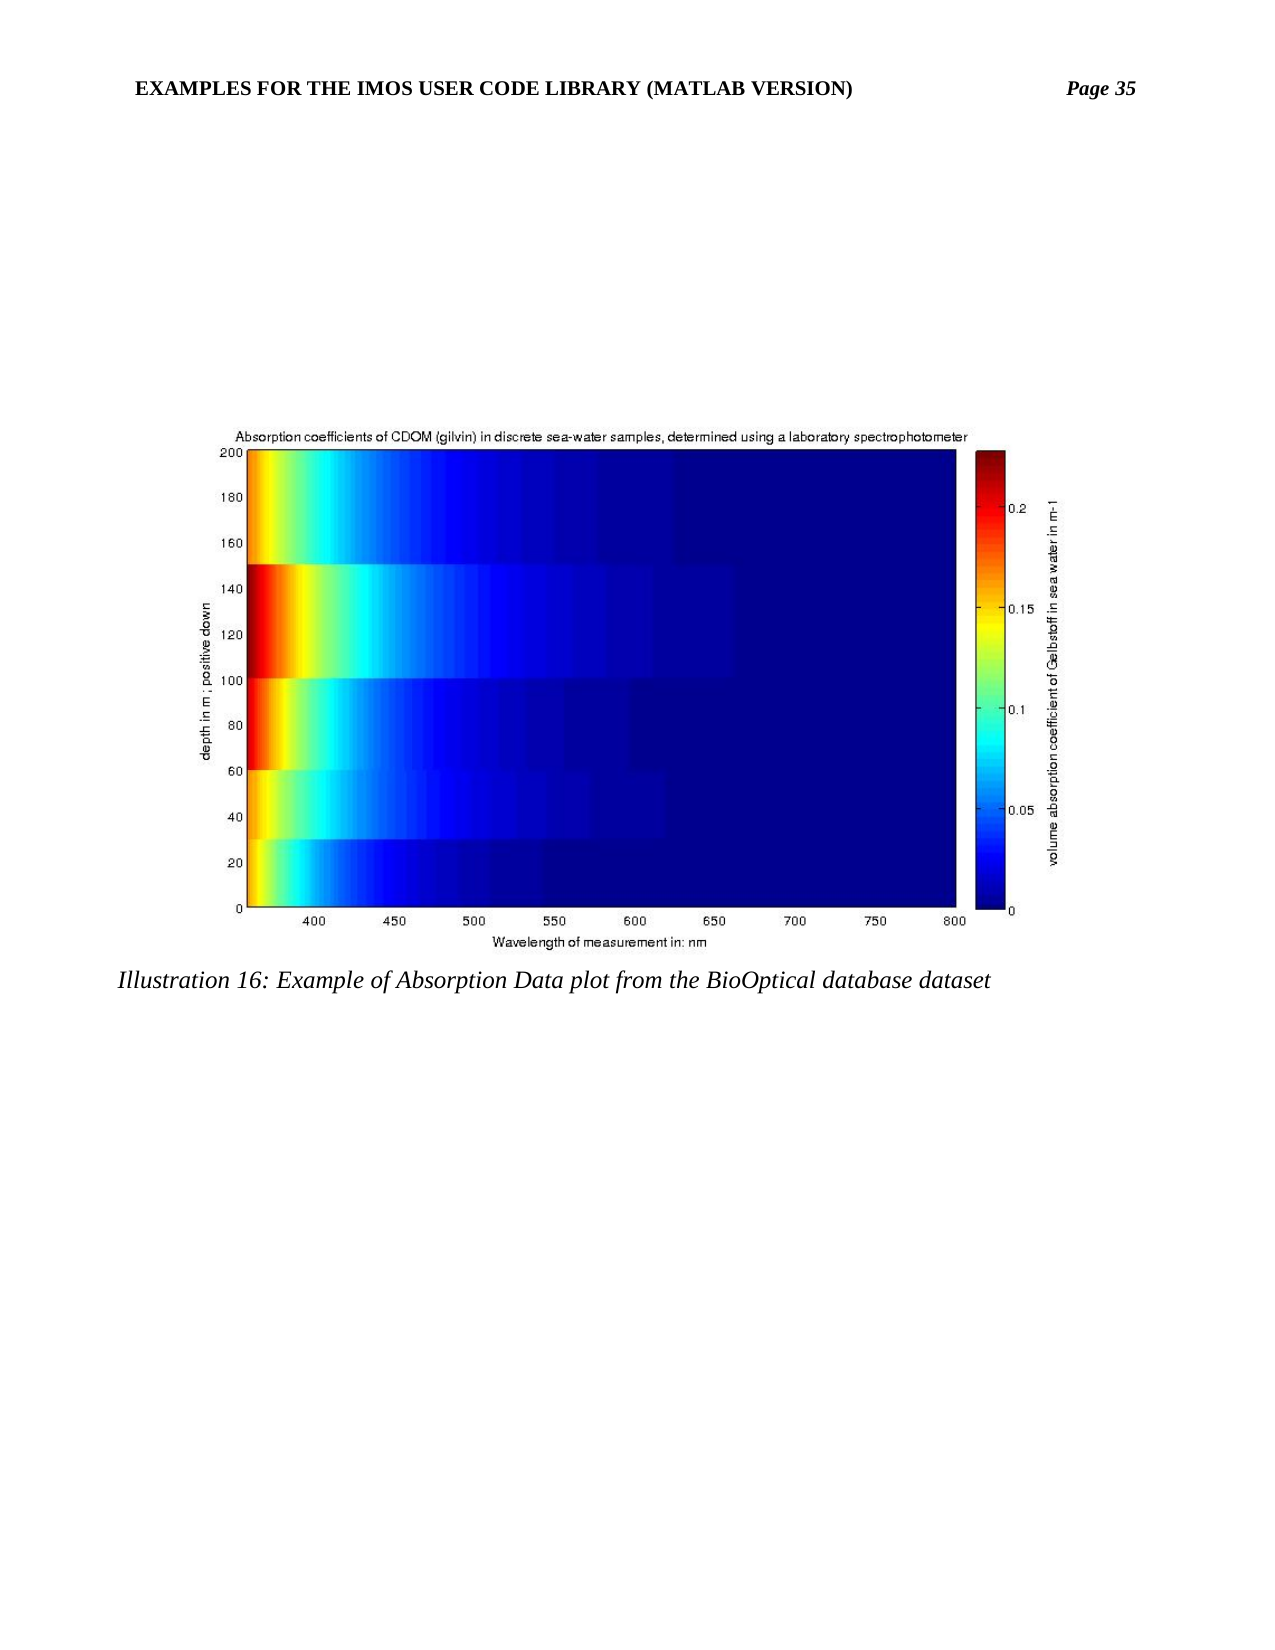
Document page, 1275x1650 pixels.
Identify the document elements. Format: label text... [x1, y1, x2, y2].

text Illustration 16: Example of Absorption Data plot from the BioOptical database dataset [117, 409, 1179, 993]
picture [117, 409, 1123, 968]
